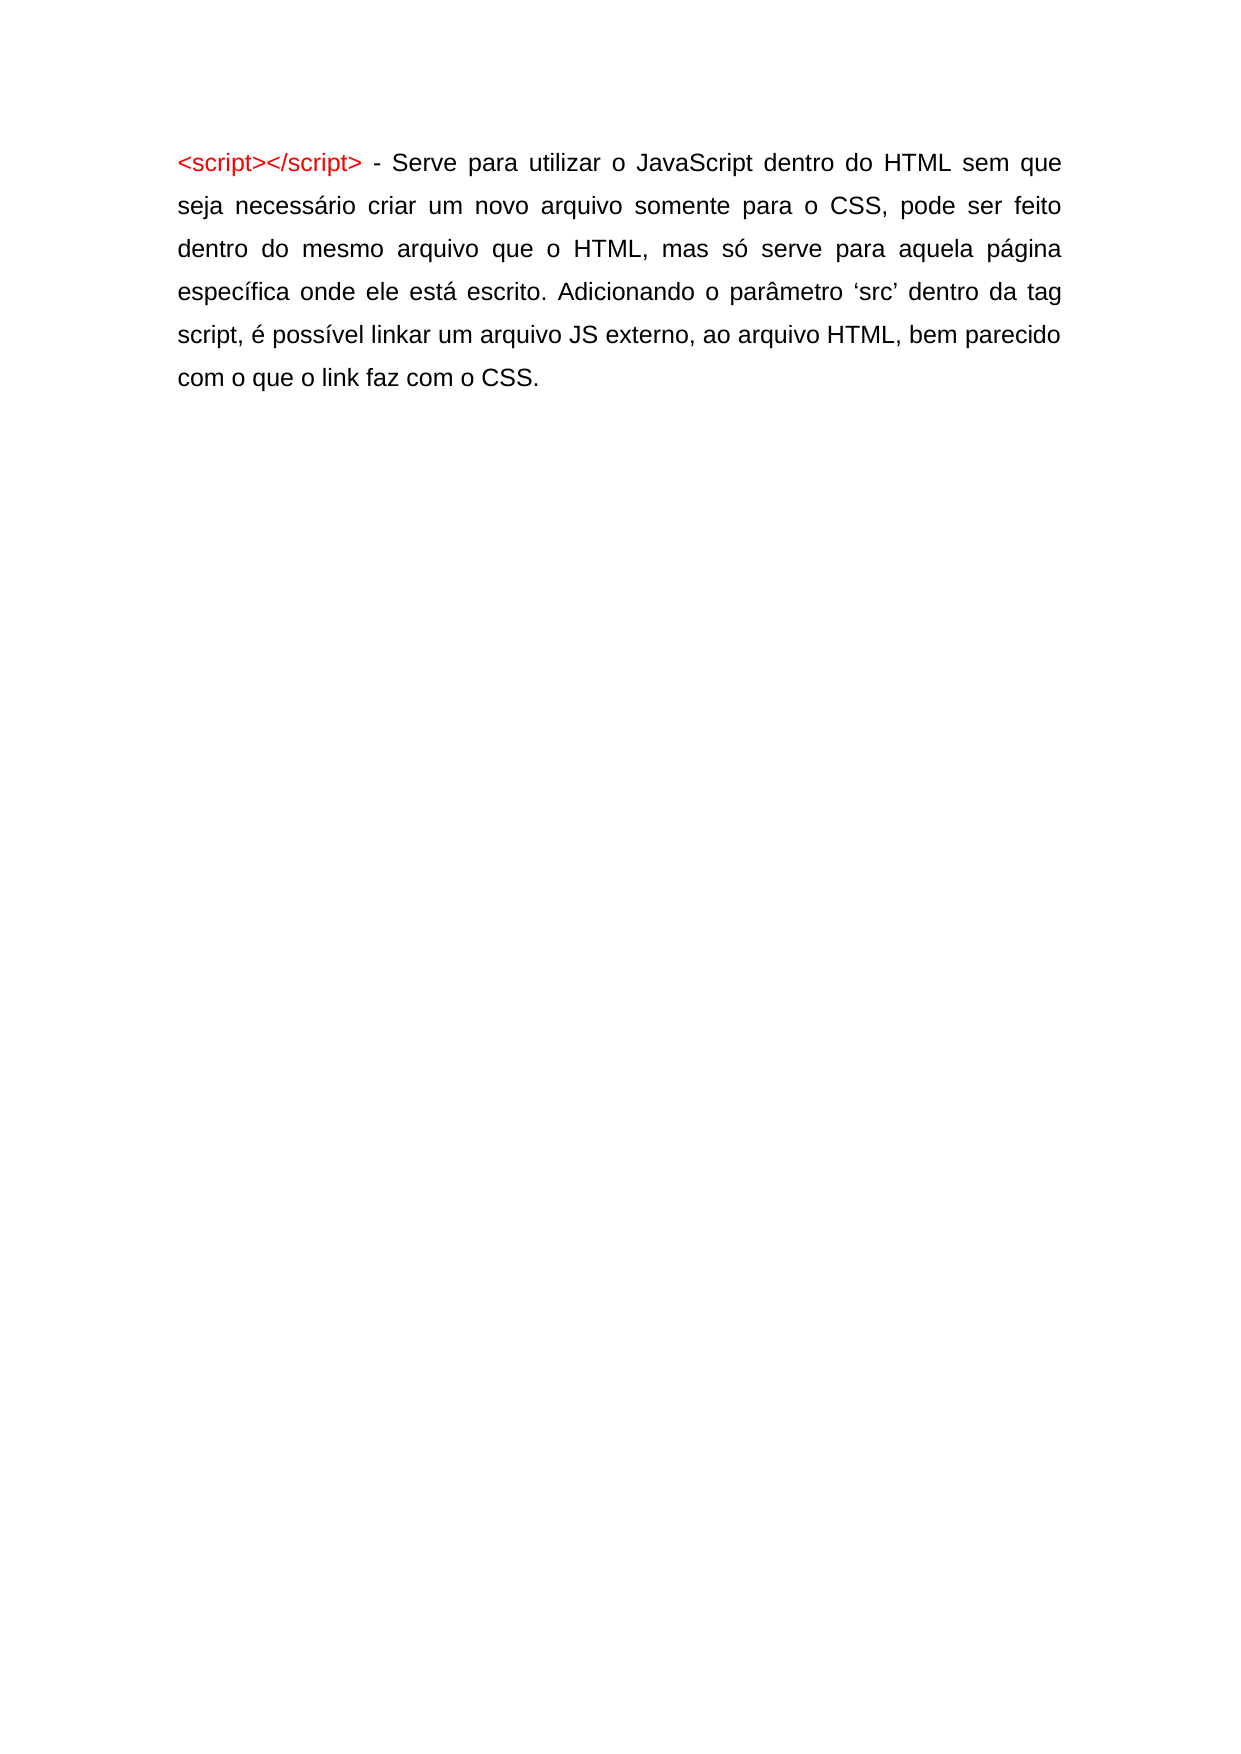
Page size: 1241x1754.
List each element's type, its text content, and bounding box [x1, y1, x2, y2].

text <script></script> - Serve para utilizar o JavaScript dentro do HTML sem que seja necessário criar um novo arquivo somente para o CSS, pode ser feito dentro do mesmo arquivo que o HTML, mas só serve para aquela página específica onde ele está escrito. Adicionando o parâmetro ‘src’ dentro da tag script, é possível linkar um arquivo JS externo, ao arquivo HTML, bem parecido com o que o link faz com o CSS. [177, 148, 1063, 392]
